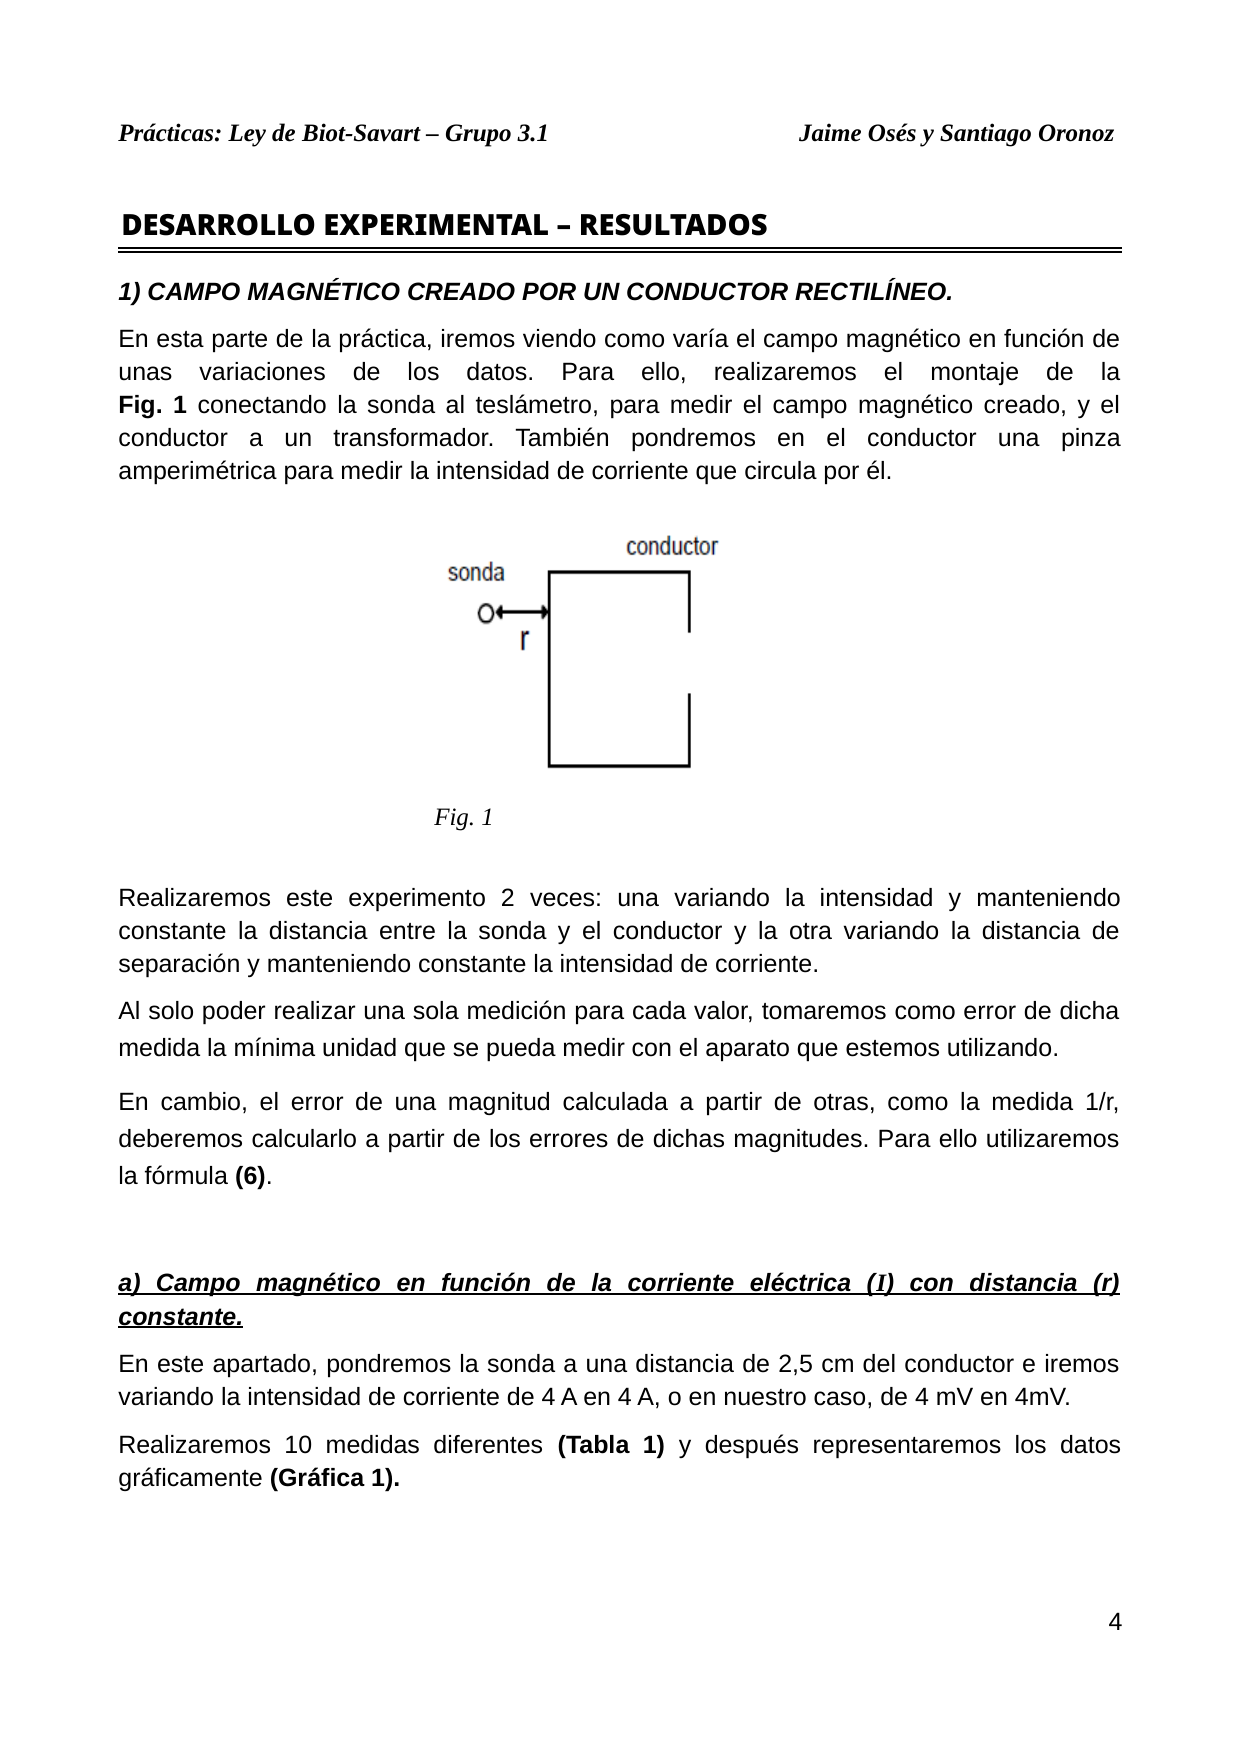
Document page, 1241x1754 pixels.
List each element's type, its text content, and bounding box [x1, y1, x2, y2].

text Al solo poder realizar una sola medición para cada valor, tomaremos como error de dicha medida la mínima unidad que se pueda medir con el aparato que estemos utilizando. [118, 996, 1122, 1062]
text a) Campo magnético en función de la corriente eléctrica (I) con distancia (r) constante. [118, 1268, 1122, 1330]
text Realizaremos este experimento 2 veces: una variando la intensidad y manteniendo constante la distancia entre la sonda y el conductor y la otra variando la distancia de separación y manteniendo constante la intensidad de corriente. [118, 883, 1122, 977]
subtitle DESARROLLO EXPERIMENTAL – RESULTADOS [118, 201, 1122, 247]
text Fig. 1 [434, 789, 760, 831]
text En esta parte de la práctica, iremos viendo como varía el campo magnético en función de unas variaciones de los datos. Para ello, realizaremos el montaje de la Fig. 1 conectando la sonda al teslámetro, para medir el campo magnético creado, y el conductor a un transformador. También pondremos en el conductor una pinza amperimétrica para medir la intensidad de corriente que circula por él. [118, 324, 1122, 485]
text 1) CAMPO MAGNÉTICO CREADO POR UN CONDUCTOR RECTILÍNEO. [118, 277, 1122, 305]
text En cambio, el error de una magnitud calculada a partir de otras, como la medida 1/r, deberemos calcularlo a partir de los errores de dichas magnitudes. Para ello utilizaremos la fórmula (6). [118, 1087, 1122, 1190]
text Realizaremos 10 medidas diferentes (Tabla 1) y después representaremos los datos gráficamente (Gráfica 1). [118, 1430, 1122, 1492]
text En este apartado, pondremos la sonda a una distancia de 2,5 cm del conductor e iremos variando la intensidad de corriente de 4 A en 4 A, o en nuestro caso, de 4 mV en 4mV. [118, 1349, 1122, 1411]
picture [434, 517, 761, 789]
